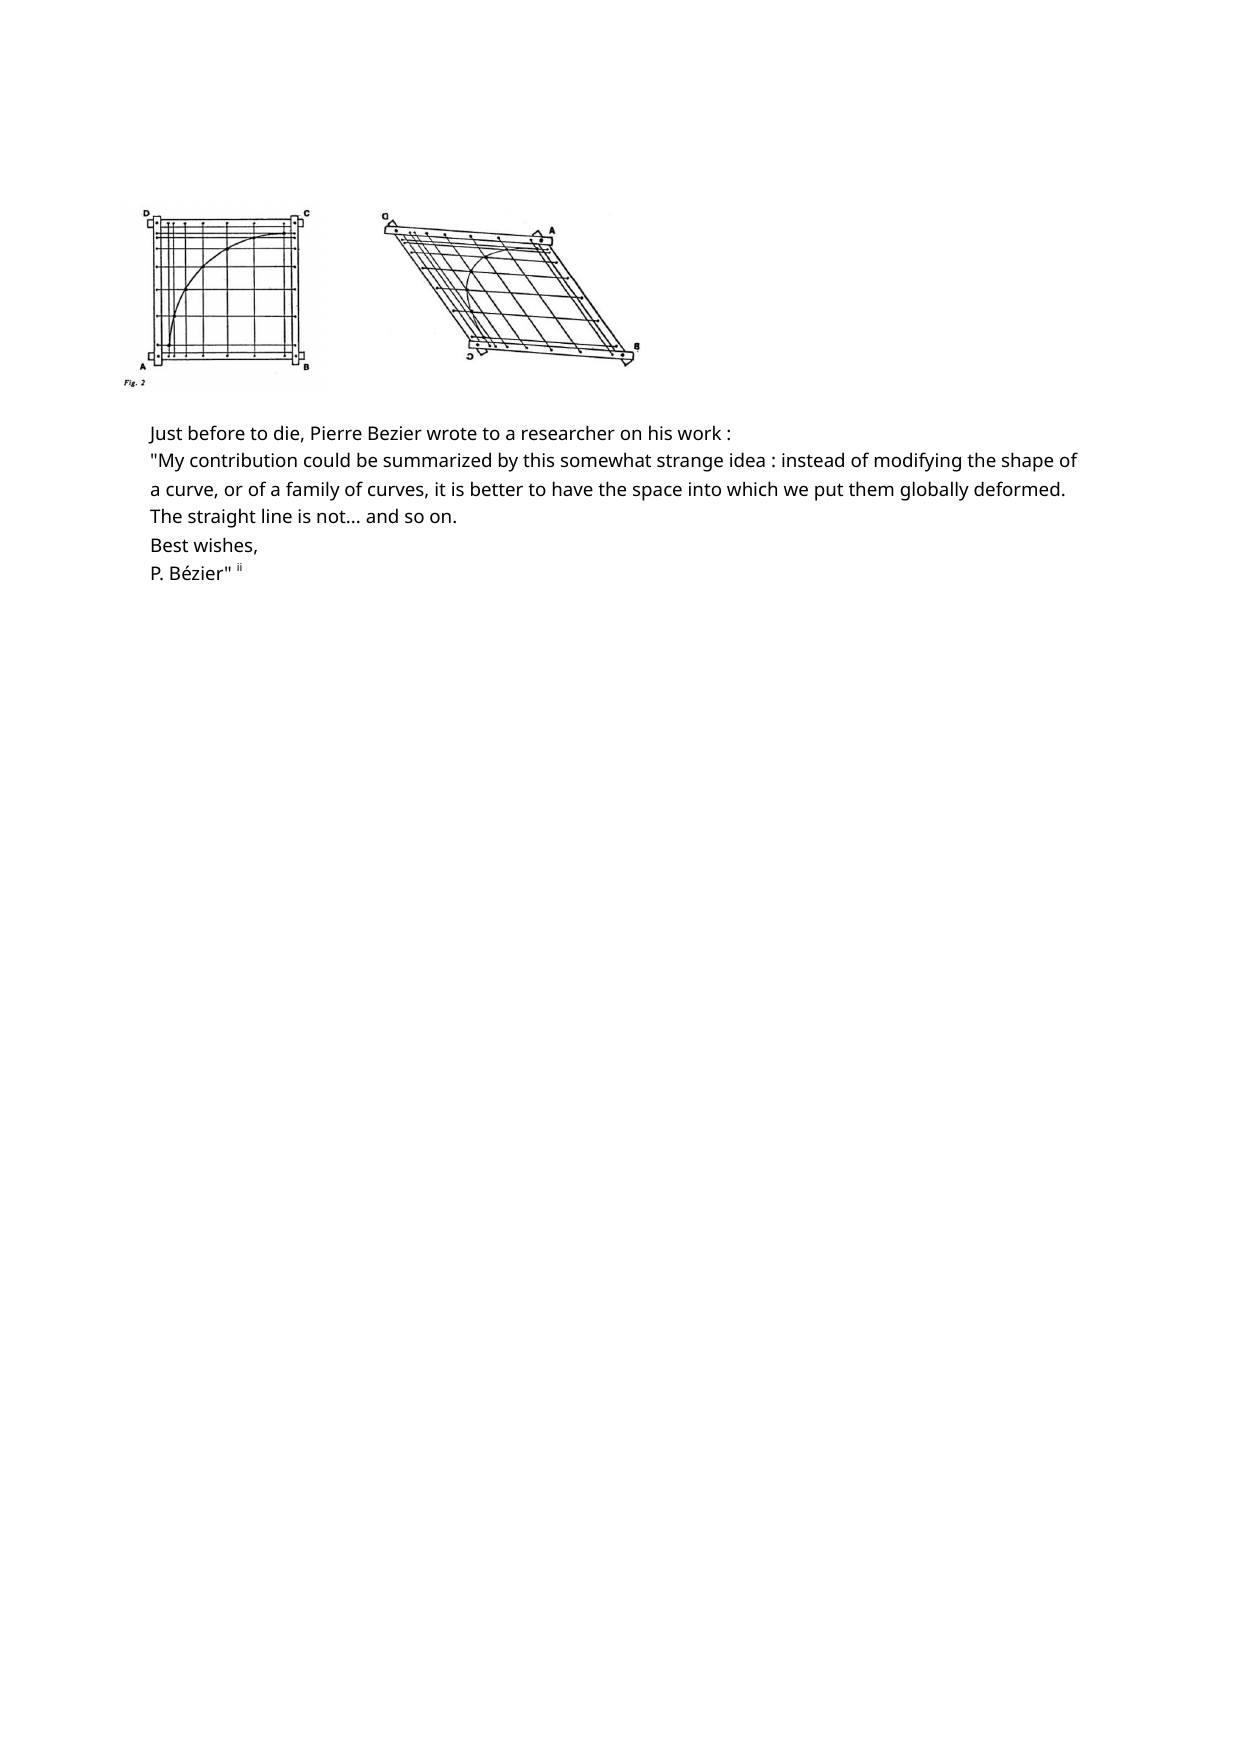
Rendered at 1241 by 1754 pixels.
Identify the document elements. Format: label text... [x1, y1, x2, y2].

text P. Bézier" [150, 560, 1091, 585]
text Just before to die, Pierre Bezier wrote to a researcher on his work : [150, 420, 1091, 445]
picture [369, 204, 661, 377]
picture [118, 201, 326, 392]
text "My contribution could be summarized by this somewhat strange idea : instead of modifying the shape of a curve, or of a family of curves, it is better to have the space into which we put them globally deformed. [150, 448, 1091, 501]
text Best wishes, [150, 532, 1091, 557]
text The straight line is not... and so on. [150, 504, 1091, 529]
